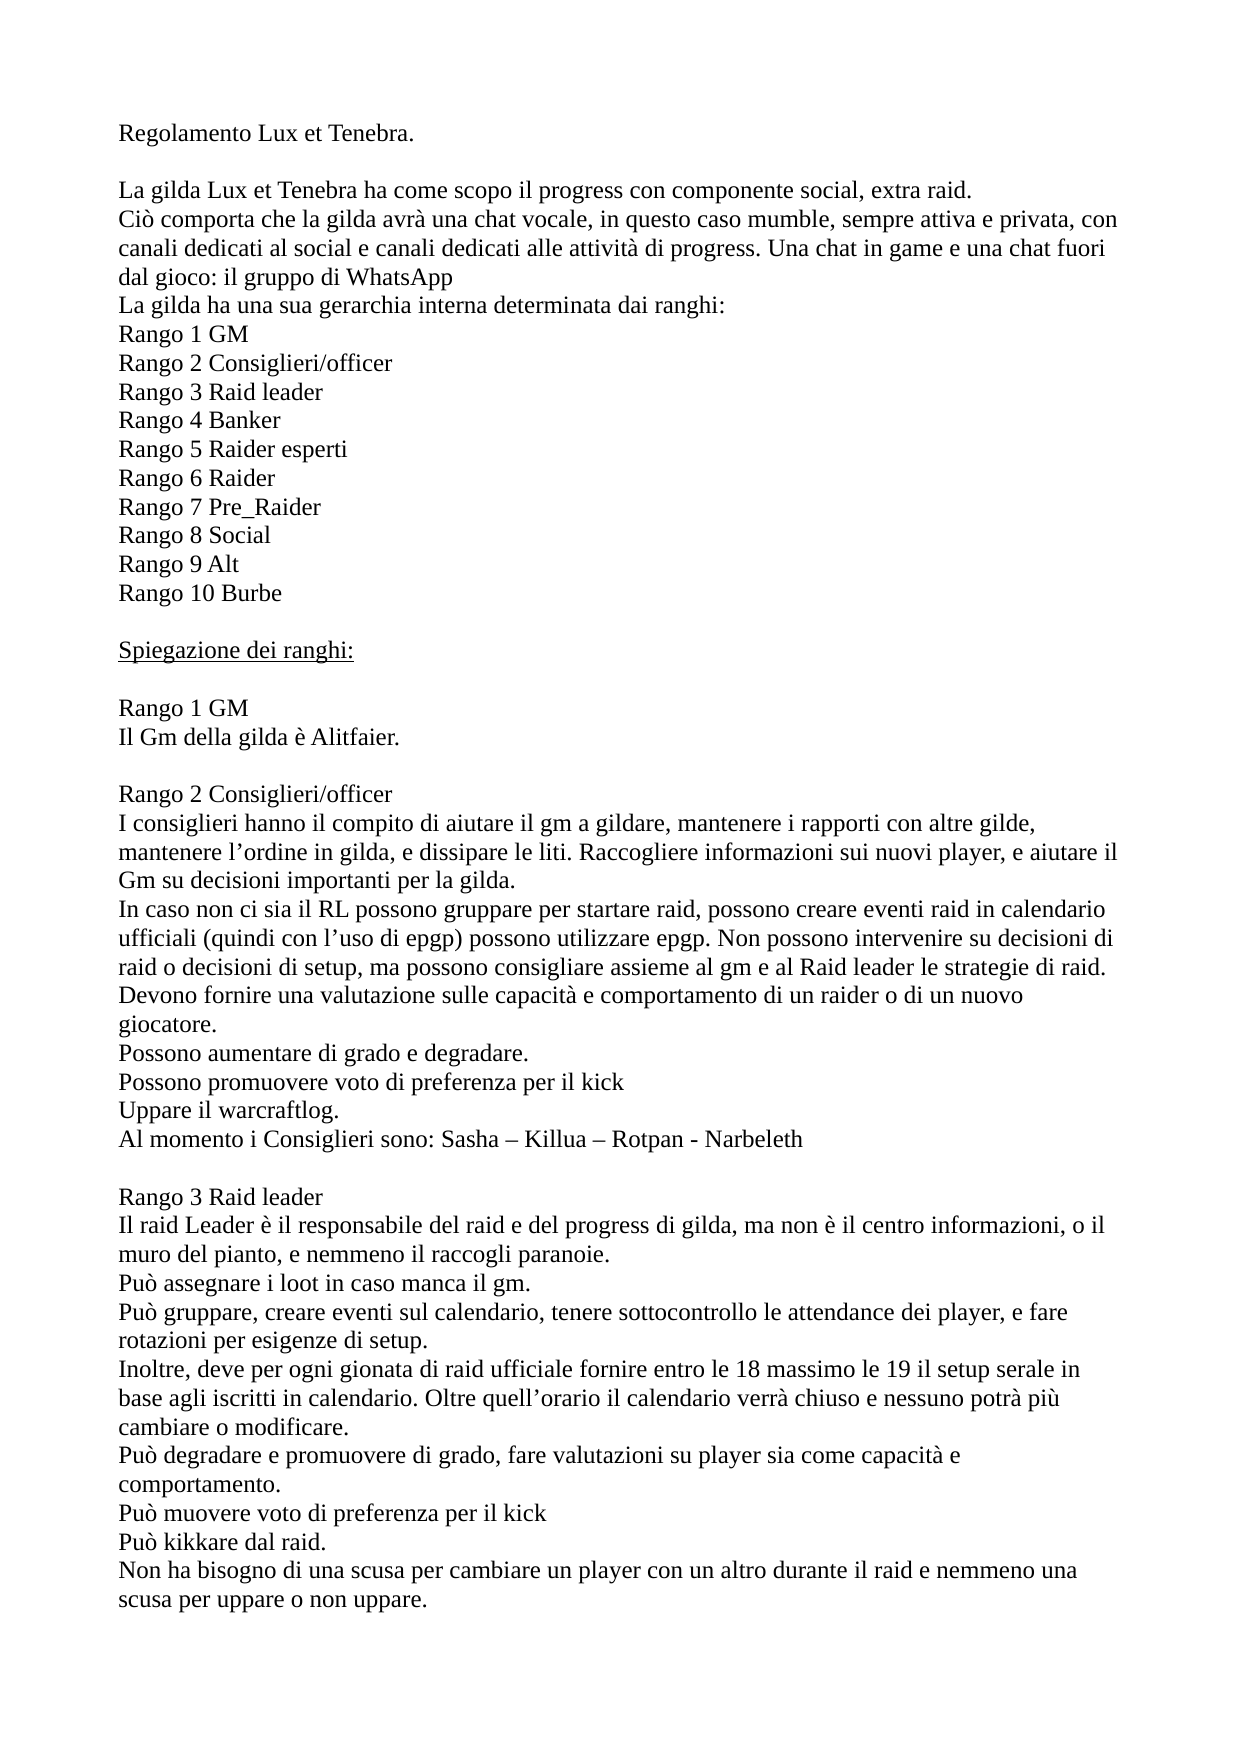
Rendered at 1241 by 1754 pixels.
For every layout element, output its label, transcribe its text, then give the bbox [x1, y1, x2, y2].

text Può kikkare dal raid. [118, 1527, 1122, 1556]
text In caso non ci sia il RL possono gruppare per startare raid, possono creare eventi raid in calendario ufficiali (quindi con l’uso di epgp) possono utilizzare epgp. Non possono intervenire su decisioni di raid o decisioni di setup, ma possono consigliare assieme al gm e al Raid leader le strategie di raid. [118, 894, 1122, 981]
text Rango 8 Social [118, 521, 1122, 549]
text Può degradare e promuovere di grado, fare valutazioni su player sia come capacità e comportamento. [118, 1441, 1122, 1498]
text Può assegnare i loot in caso manca il gm. [118, 1268, 1122, 1297]
text Rango 2 Consiglieri/officer [118, 779, 1122, 808]
text Rango 9 Alt [118, 549, 1122, 578]
text Rango 3 Raid leader [118, 377, 1122, 406]
text Possono aumentare di grado e degradare. [118, 1038, 1122, 1067]
text Devono fornire una valutazione sulle capacità e comportamento di un raider o di un nuovo giocatore. [118, 981, 1122, 1038]
text Uppare il warcraftlog. [118, 1096, 1122, 1124]
text Rango 6 Raider [118, 463, 1122, 492]
text Rango 1 GM [118, 693, 1122, 722]
text Inoltre, deve per ogni gionata di raid ufficiale fornire entro le 18 massimo le 19 il setup serale in base agli iscritti in calendario. Oltre quell’orario il calendario verrà chiuso e nessuno potrà più cambiare o modificare. [118, 1354, 1122, 1441]
text Il raid Leader è il responsabile del raid e del progress di gilda, ma non è il centro informazioni, o il muro del pianto, e nemmeno il raccogli paranoie. [118, 1211, 1122, 1268]
text Rango 4 Banker [118, 406, 1122, 434]
text Rango 3 Raid leader [118, 1182, 1122, 1211]
text Spiegazione dei ranghi: [118, 636, 1122, 664]
text Ciò comporta che la gilda avrà una chat vocale, in questo caso mumble, sempre attiva e privata, con canali dedicati al social e canali dedicati alle attività di progress. Una chat in game e una chat fuori dal gioco: il gruppo di WhatsApp [118, 204, 1122, 291]
text Al momento i Consiglieri sono: Sasha – Killua – Rotpan - Narbeleth [118, 1124, 1122, 1153]
text Il Gm della gilda è Alitfaier. [118, 722, 1122, 751]
text Non ha bisogno di una scusa per cambiare un player con un altro durante il raid e nemmeno una scusa per uppare o non uppare. [118, 1556, 1122, 1613]
text Rango 2 Consiglieri/officer [118, 348, 1122, 377]
text Rango 10 Burbe [118, 578, 1122, 607]
text La gilda Lux et Tenebra ha come scopo il progress con componente social, extra raid. [118, 176, 1122, 204]
text Rango 7 Pre_Raider [118, 492, 1122, 521]
text Rango 5 Raider esperti [118, 434, 1122, 463]
text Rango 1 GM [118, 319, 1122, 348]
text Possono promuovere voto di preferenza per il kick [118, 1067, 1122, 1096]
text Regolamento Lux et Tenebra. [118, 118, 1122, 147]
text I consiglieri hanno il compito di aiutare il gm a gildare, mantenere i rapporti con altre gilde, mantenere l’ordine in gilda, e dissipare le liti. Raccogliere informazioni sui nuovi player, e aiutare il Gm su decisioni importanti per la gilda. [118, 808, 1122, 894]
text Può gruppare, creare eventi sul calendario, tenere sottocontrollo le attendance dei player, e fare rotazioni per esigenze di setup. [118, 1297, 1122, 1354]
text La gilda ha una sua gerarchia interna determinata dai ranghi: [118, 291, 1122, 319]
text Può muovere voto di preferenza per il kick [118, 1498, 1122, 1527]
